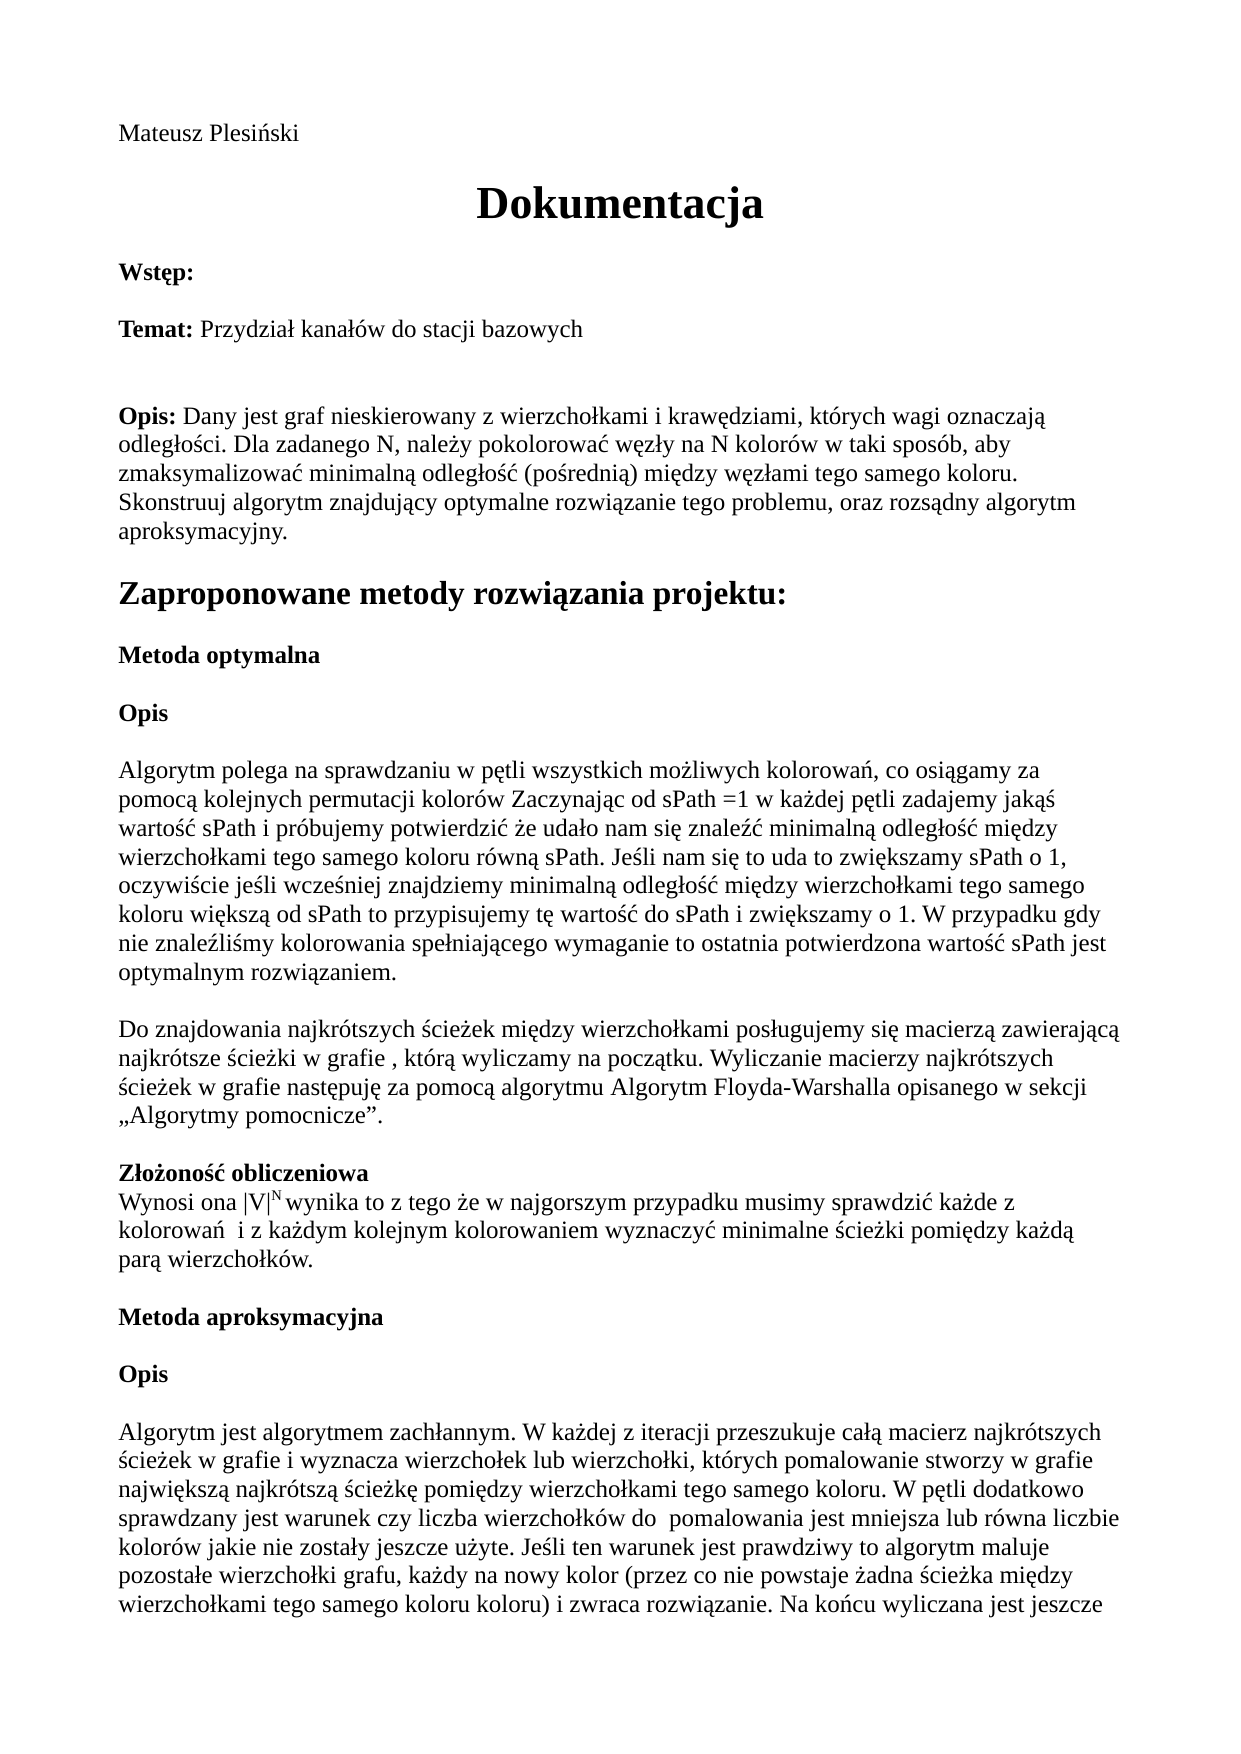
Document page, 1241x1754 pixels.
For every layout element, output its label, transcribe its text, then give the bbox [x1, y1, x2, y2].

text Algorytm polega na sprawdzaniu w pętli wszystkich możliwych kolorowań, co osiągamy za pomocą kolejnych permutacji kolorów Zaczynając od sPath =1 w każdej pętli zadajemy jakąś wartość sPath i próbujemy potwierdzić że udało nam się znaleźć minimalną odległość między wierzchołkami tego samego koloru równą sPath. Jeśli nam się to uda to zwiększamy sPath o 1, oczywiście jeśli wcześniej znajdziemy minimalną odległość między wierzchołkami tego samego koloru większą od sPath to przypisujemy tę wartość do sPath i zwiększamy o 1. W przypadku gdy nie znaleźliśmy kolorowania spełniającego wymaganie to ostatnia potwierdzona wartość sPath jest optymalnym rozwiązaniem. [118, 755, 1122, 985]
text Złożoność obliczeniowa [118, 1158, 1122, 1187]
text Wynosi ona |V|N wynika to z tego że w najgorszym przypadku musimy sprawdzić każde z kolorowań i z każdym kolejnym kolorowaniem wyznaczyć minimalne ścieżki pomiędzy każdą parą wierzchołków. [118, 1187, 1122, 1273]
text Opis [118, 1359, 1122, 1388]
text Opis: Dany jest graf nieskierowany z wierzchołkami i krawędziami, których wagi oznaczają odległości. Dla zadanego N, należy pokolorować węzły na N kolorów w taki sposób, aby zmaksymalizować minimalną odległość (pośrednią) między węzłami tego samego koloru. Skonstruuj algorytm znajdujący optymalne rozwiązanie tego problemu, oraz rozsądny algorytm aproksymacyjny. [118, 401, 1122, 544]
text Mateusz Plesiński [118, 118, 1122, 147]
text Metoda aproksymacyjna [118, 1302, 1122, 1330]
text Dokumentacja [118, 176, 1122, 228]
text Metoda optymalna [118, 640, 1122, 669]
text Temat: Przydział kanałów do stacji bazowych [118, 314, 1122, 343]
text Wstęp: [118, 257, 1122, 286]
text Algorytm jest algorytmem zachłannym. W każdej z iteracji przeszukuje całą macierz najkrótszych ścieżek w grafie i wyznacza wierzchołek lub wierzchołki, których pomalowanie stworzy w grafie największą najkrótszą ścieżkę pomiędzy wierzchołkami tego samego koloru. W pętli dodatkowo sprawdzany jest warunek czy liczba wierzchołków do pomalowania jest mniejsza lub równa liczbie kolorów jakie nie zostały jeszcze użyte. Jeśli ten warunek jest prawdziwy to algorytm maluje pozostałe wierzchołki grafu, każdy na nowy kolor (przez co nie powstaje żadna ścieżka między wierzchołkami tego samego koloru koloru) i zwraca rozwiązanie. Na końcu wyliczana jest jeszcze [118, 1417, 1122, 1618]
text Opis [118, 698, 1122, 727]
text Do znajdowania najkrótszych ścieżek między wierzchołkami posługujemy się macierzą zawierającą najkrótsze ścieżki w grafie , którą wyliczamy na początku. Wyliczanie macierzy najkrótszych ścieżek w grafie następuję za pomocą algorytmu Algorytm Floyda-Warshalla opisanego w sekcji „Algorytmy pomocnicze”. [118, 1014, 1122, 1129]
text Zaproponowane metody rozwiązania projektu: [118, 573, 1122, 612]
